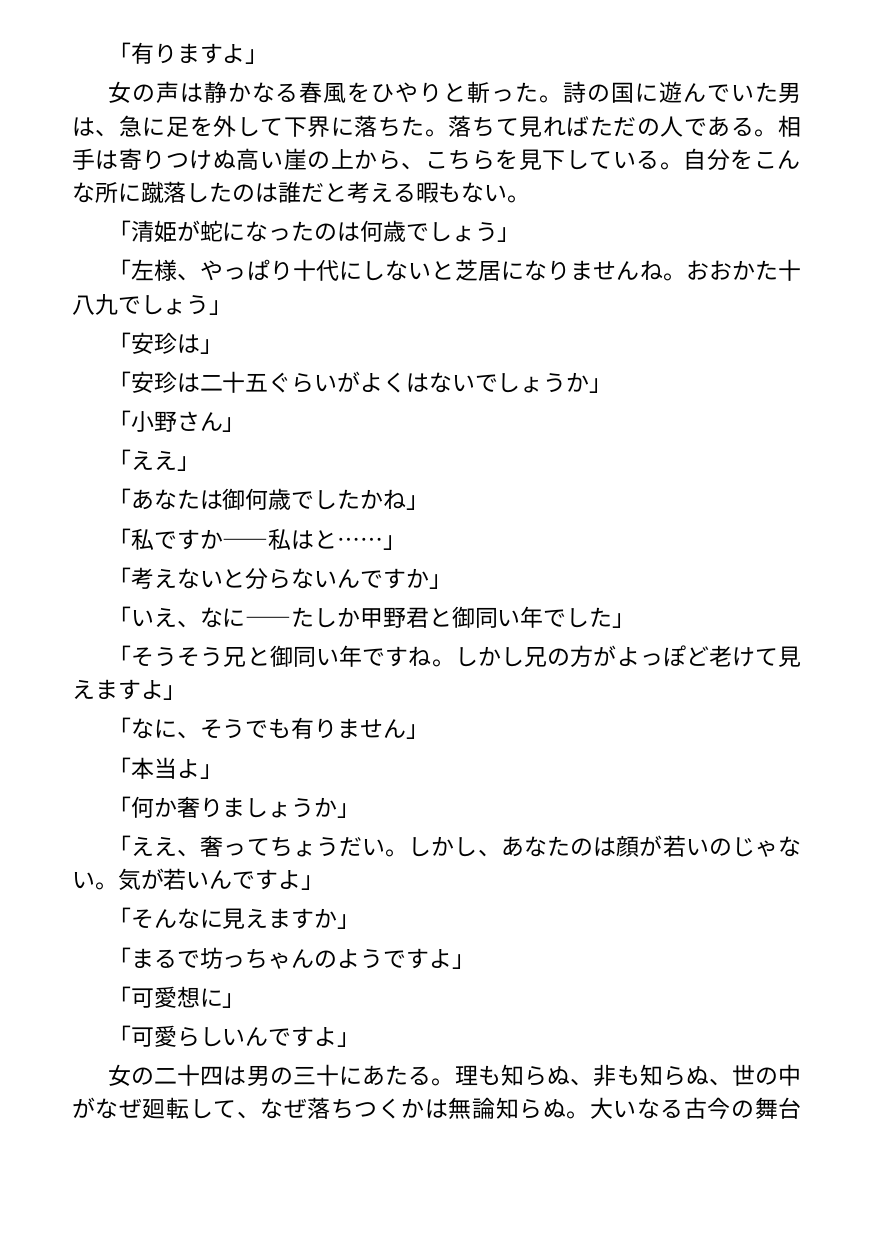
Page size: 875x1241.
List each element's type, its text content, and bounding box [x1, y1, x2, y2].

text 「私ですか――私はと……」 [72, 521, 802, 555]
text 「そうそう兄と御同い年ですね。しかし兄の方がよっぽど老けて見えますよ」 [72, 639, 802, 705]
text 「左様、やっぱり十代にしないと芝居になりませんね。おおかた十八九でしょう」 [72, 253, 802, 320]
text 「安珍は」 [72, 326, 802, 359]
text 「考えないと分らないんですか」 [72, 561, 802, 594]
text 「まるで坊っちゃんのようですよ」 [72, 940, 802, 974]
text 「本当よ」 [72, 751, 802, 784]
text 女の二十四は男の三十にあたる。理も知らぬ、非も知らぬ、世の中がなぜ廻転して、なぜ落ちつくかは無論知らぬ。大いなる古今の舞台 [72, 1058, 802, 1124]
text 「小野さん」 [72, 404, 802, 437]
text 「あなたは御何歳でしたかね」 [72, 482, 802, 516]
text 「ええ」 [72, 443, 802, 476]
text 「なに、そうでも有りません」 [72, 711, 802, 744]
text 「何か奢りましょうか」 [72, 790, 802, 823]
text 「安珍は二十五ぐらいがよくはないでしょうか」 [72, 365, 802, 398]
text 「ええ、奢ってちょうだい。しかし、あなたのは顔が若いのじゃない。気が若いんですよ」 [72, 829, 802, 895]
text 「いえ、なに――たしか甲野君と御同い年でした」 [72, 600, 802, 633]
text 女の声は静かなる春風をひやりと斬った。詩の国に遊んでいた男は、急に足を外して下界に落ちた。落ちて見ればただの人である。相手は寄りつけぬ高い崖の上から、こちらを見下している。自分をこんな所に蹴落したのは誰だと考える暇もない。 [72, 75, 802, 208]
text 「有りますよ」 [72, 36, 802, 69]
text 「可愛らしいんですよ」 [72, 1019, 802, 1052]
text 「そんなに見えますか」 [72, 901, 802, 934]
text 「可愛想に」 [72, 979, 802, 1013]
text 「清姫が蛇になったのは何歳でしょう」 [72, 214, 802, 247]
